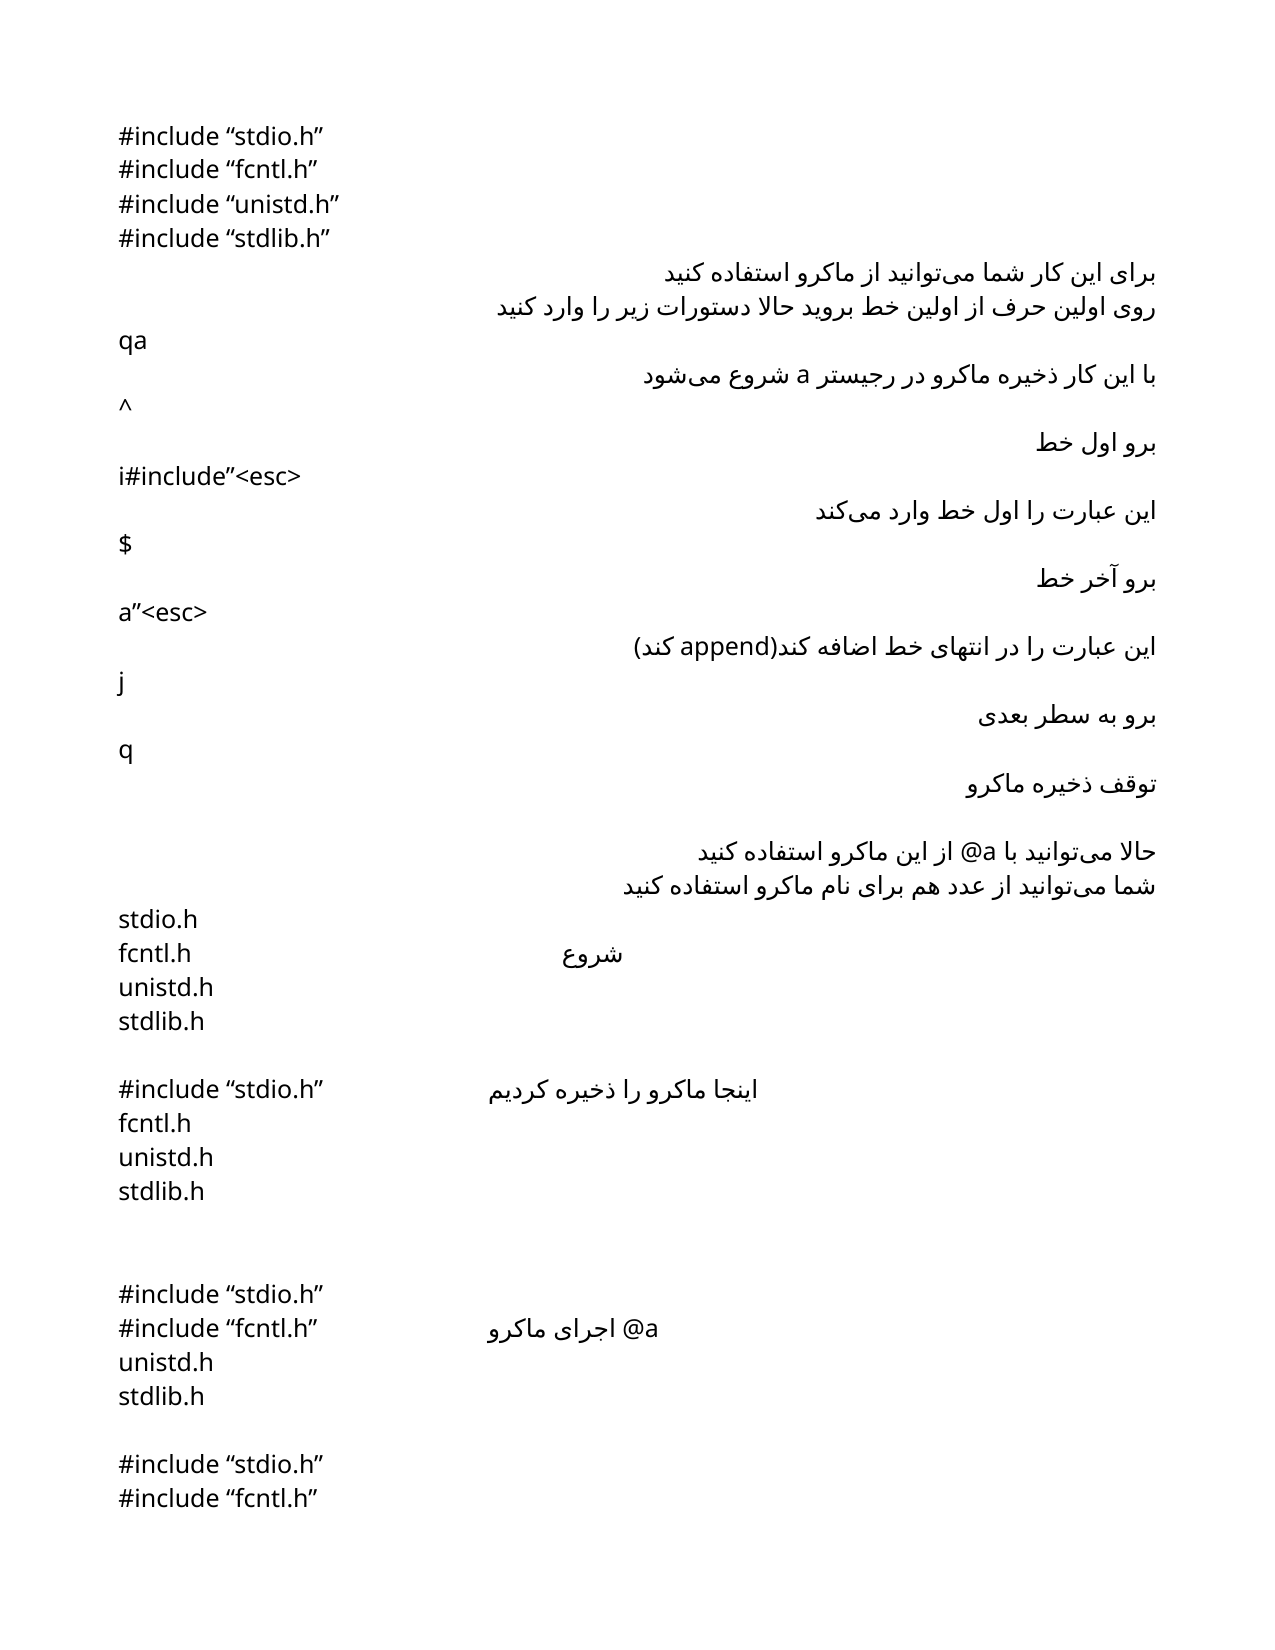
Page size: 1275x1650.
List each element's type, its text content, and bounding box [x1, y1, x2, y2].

text روی اولین حرف از اولین خط بروید حالا دستورات زیر را وارد کنید [118, 288, 1157, 322]
text j [118, 663, 1157, 697]
text #include “stdio.h” [118, 118, 1157, 152]
text stdio.h [118, 902, 1157, 936]
text a”<esc> [118, 595, 1157, 629]
text این عبارت را در انتهای خط اضافه کند(append کند) [118, 629, 1157, 663]
text $ [118, 527, 1157, 561]
text #include “fcntl.h” اجرای ماکرو @a [118, 1310, 1157, 1344]
text #include “stdio.h” [118, 1447, 1157, 1481]
text q [118, 731, 1157, 765]
text fcntl.h [118, 1106, 1157, 1140]
text i#include”<esc> [118, 459, 1157, 493]
text unistd.h [118, 970, 1157, 1004]
text unistd.h [118, 1140, 1157, 1174]
text #include “fcntl.h” [118, 1481, 1157, 1515]
text fcntl.h شروع [118, 936, 1157, 970]
text #include “stdlib.h” [118, 220, 1157, 254]
text توقف ذخیره ماکرو [118, 765, 1157, 799]
text با این کار ذخیره ماکرو در رجیستر a شروع می‌شود [118, 357, 1157, 391]
text #include “stdio.h” [118, 1276, 1157, 1310]
text qa [118, 322, 1157, 357]
text برو به سطر بعدی [118, 697, 1157, 731]
text stdlib.h [118, 1004, 1157, 1038]
text ^ [118, 391, 1157, 425]
text شما می‌توانید از عدد هم برای نام ماکرو استفاده کنید [118, 867, 1157, 902]
text حالا می‌توانید با a@ از این ماکرو استفاده کنید [118, 833, 1157, 867]
text #include “fcntl.h” [118, 152, 1157, 186]
text #include “stdio.h” اینجا ماکرو را ذخیره کردیم [118, 1072, 1157, 1106]
text این عبارت را اول خط وارد می‌کند [118, 493, 1157, 527]
text برای این کار شما می‌توانید از ماکرو استفاده کنید [118, 254, 1157, 288]
text برو اول خط [118, 425, 1157, 459]
text stdlib.h [118, 1174, 1157, 1208]
text stdlib.h [118, 1378, 1157, 1412]
text unistd.h [118, 1344, 1157, 1378]
text #include “unistd.h” [118, 186, 1157, 220]
text برو آخر خط [118, 561, 1157, 595]
